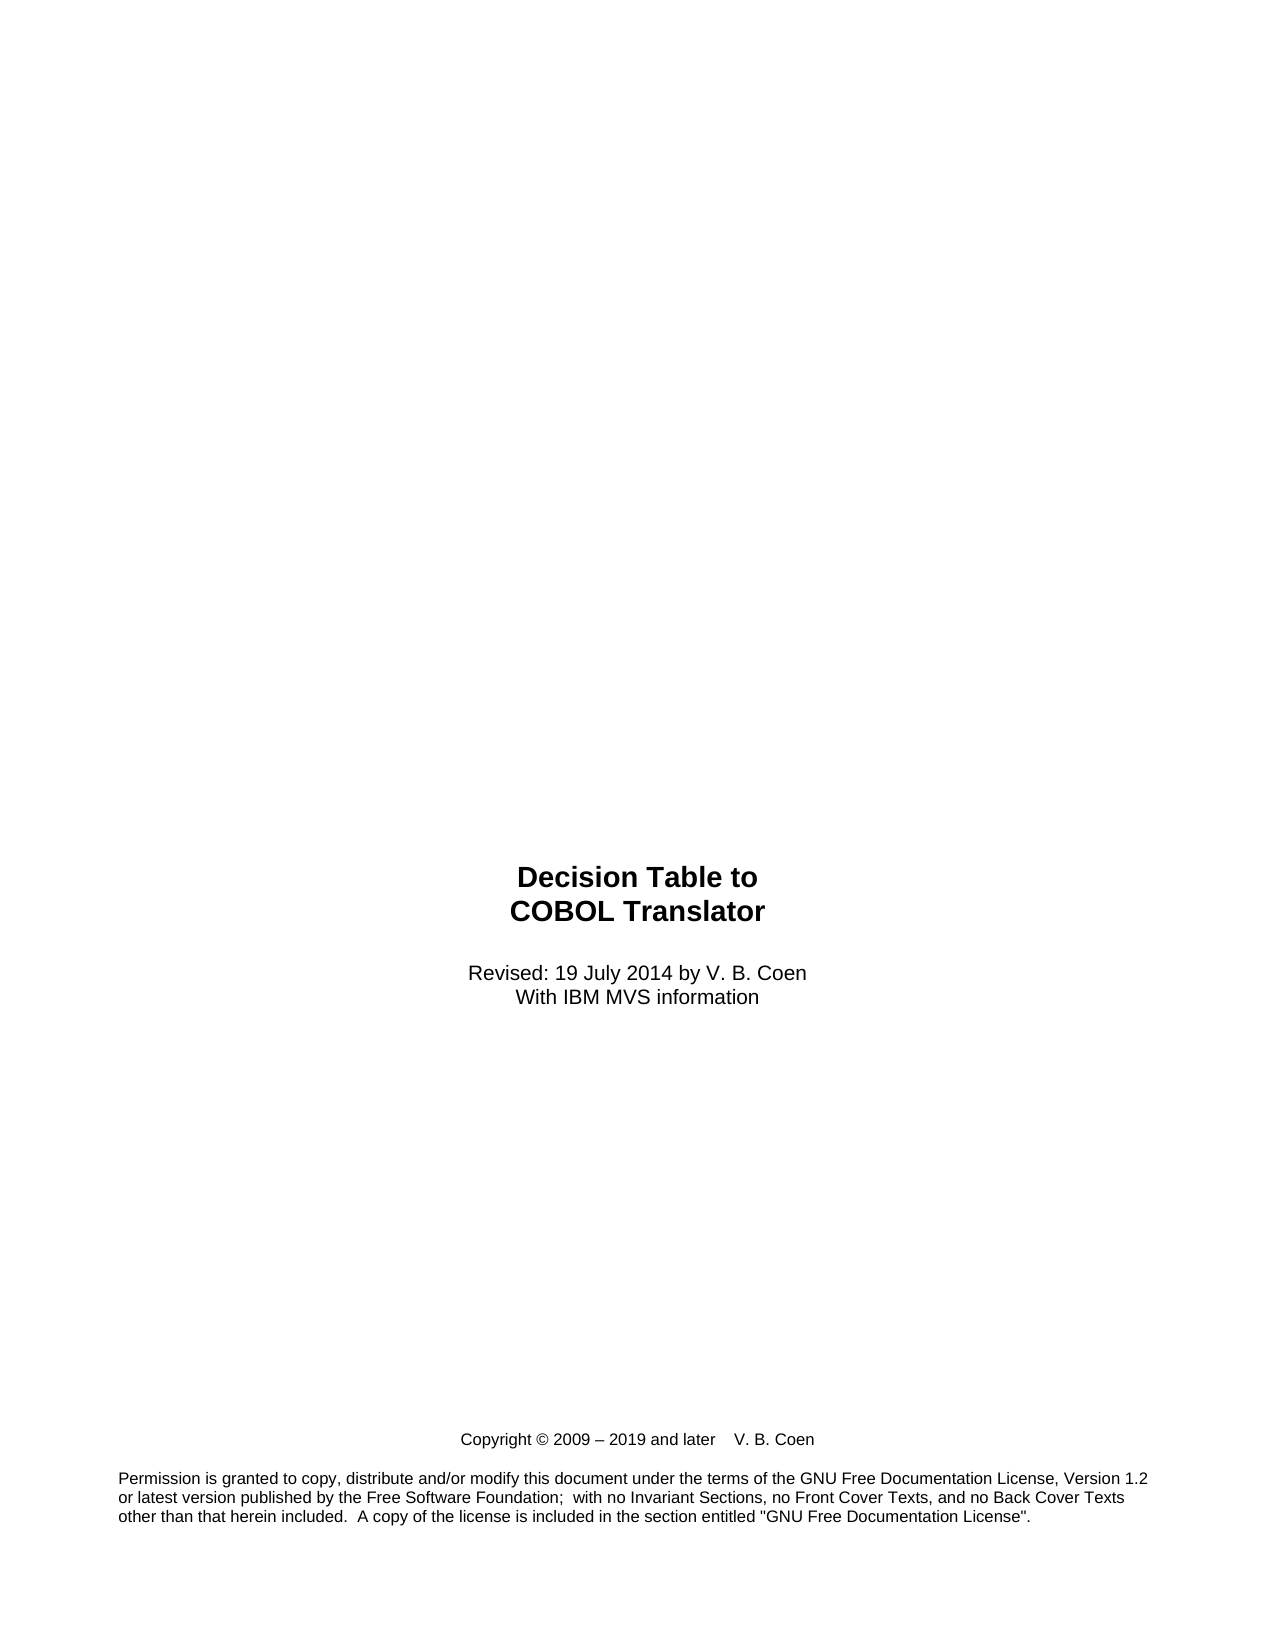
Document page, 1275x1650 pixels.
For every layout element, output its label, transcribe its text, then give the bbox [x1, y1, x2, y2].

text With IBM MVS information [118, 984, 1157, 1008]
text Permission is granted to copy, distribute and/or modify this document under the terms of the GNU Free Documentation License, Version 1.2 or latest version published by the Free Software Foundation; with no Invariant Sections, no Front Cover Texts, and no Back Cover Texts other than that herein included. A copy of the license is included in the section entitled "GNU Free Documentation License". [118, 1468, 1157, 1526]
text Decision Table to [118, 860, 1157, 893]
text Copyright © 2009 – 2019 and later V. B. Coen [118, 1430, 1157, 1449]
text Revised: 19 July 2014 by V. B. Coen [118, 961, 1157, 984]
text COBOL Translator [118, 893, 1157, 927]
